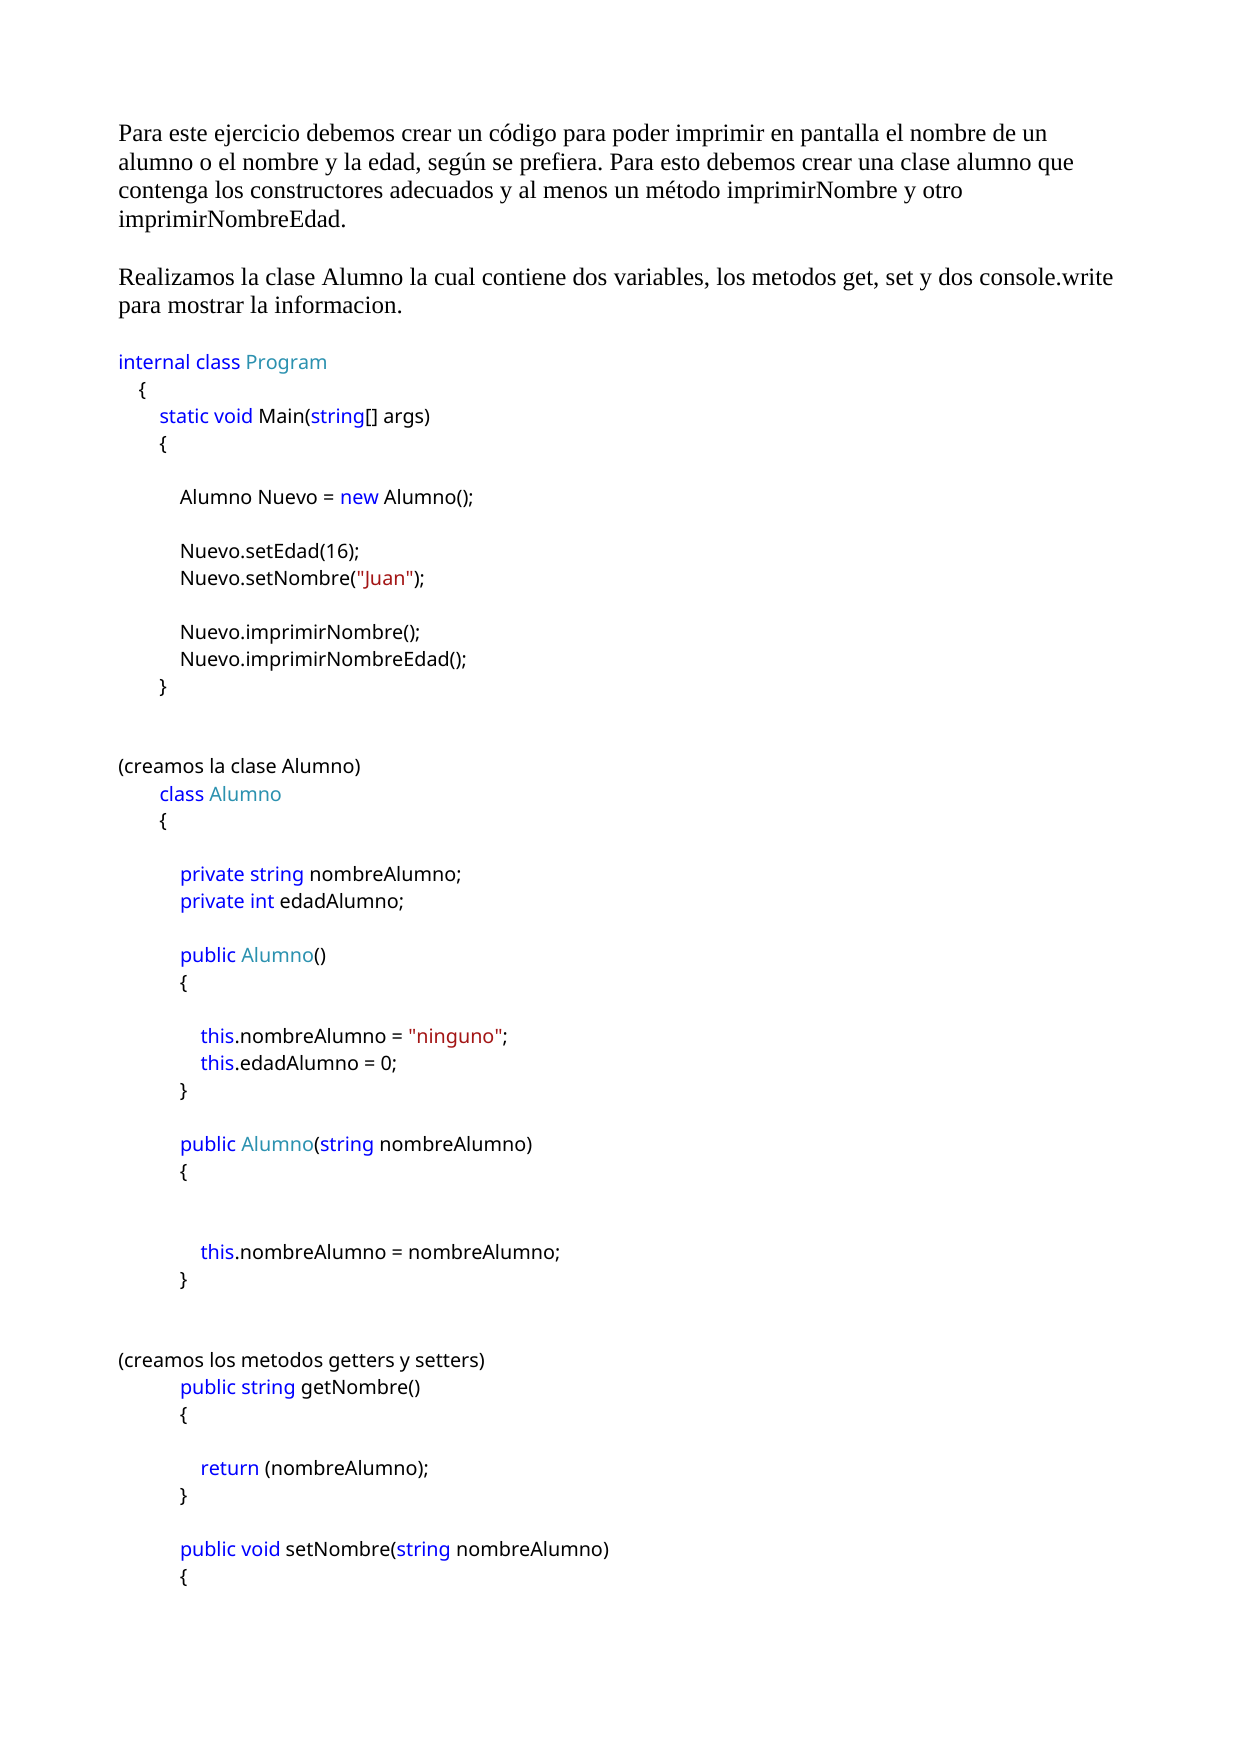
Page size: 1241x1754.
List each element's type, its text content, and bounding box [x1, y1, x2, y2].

text Nuevo.imprimirNombre(); [118, 618, 1122, 645]
text public void setNombre(string nombreAlumno) [118, 1535, 1122, 1562]
text Nuevo.setNombre("Juan"); [118, 564, 1122, 591]
text { [118, 1157, 1122, 1184]
text (creamos la clase Alumno) [118, 753, 1122, 780]
text { [118, 429, 1122, 456]
text static void Main(string[] args) [118, 402, 1122, 429]
text Nuevo.setEdad(16); [118, 537, 1122, 564]
text (creamos los metodos getters y setters) [118, 1346, 1122, 1373]
text } [118, 672, 1122, 699]
text public string getNombre() [118, 1373, 1122, 1400]
text } [118, 1077, 1122, 1103]
text private int edadAlumno; [118, 888, 1122, 915]
text return (nombreAlumno); [118, 1454, 1122, 1481]
text public Alumno(string nombreAlumno) [118, 1131, 1122, 1157]
text Realizamos la clase Alumno la cual contiene dos variables, los metodos get, set y dos console.write para mostrar la informacion. [118, 262, 1122, 319]
text Para este ejercicio debemos crear un código para poder imprimir en pantalla el nombre de un alumno o el nombre y la edad, según se prefiera. Para esto debemos crear una clase alumno que contenga los constructores adecuados y al menos un método imprimirNombre y otro imprimirNombreEdad. [118, 118, 1122, 233]
text { [118, 969, 1122, 996]
text { [118, 1562, 1122, 1589]
text } [118, 1265, 1122, 1292]
text this.edadAlumno = 0; [118, 1049, 1122, 1077]
text this.nombreAlumno = nombreAlumno; [118, 1238, 1122, 1265]
text public Alumno() [118, 942, 1122, 969]
text Nuevo.imprimirNombreEdad(); [118, 645, 1122, 672]
text { [118, 375, 1122, 402]
text private string nombreAlumno; [118, 861, 1122, 888]
text } [118, 1481, 1122, 1508]
text this.nombreAlumno = "ninguno"; [118, 1023, 1122, 1049]
text internal class Program [118, 348, 1122, 375]
text { [118, 1400, 1122, 1427]
text { [118, 807, 1122, 834]
text class Alumno [118, 780, 1122, 807]
text Alumno Nuevo = new Alumno(); [118, 483, 1122, 510]
